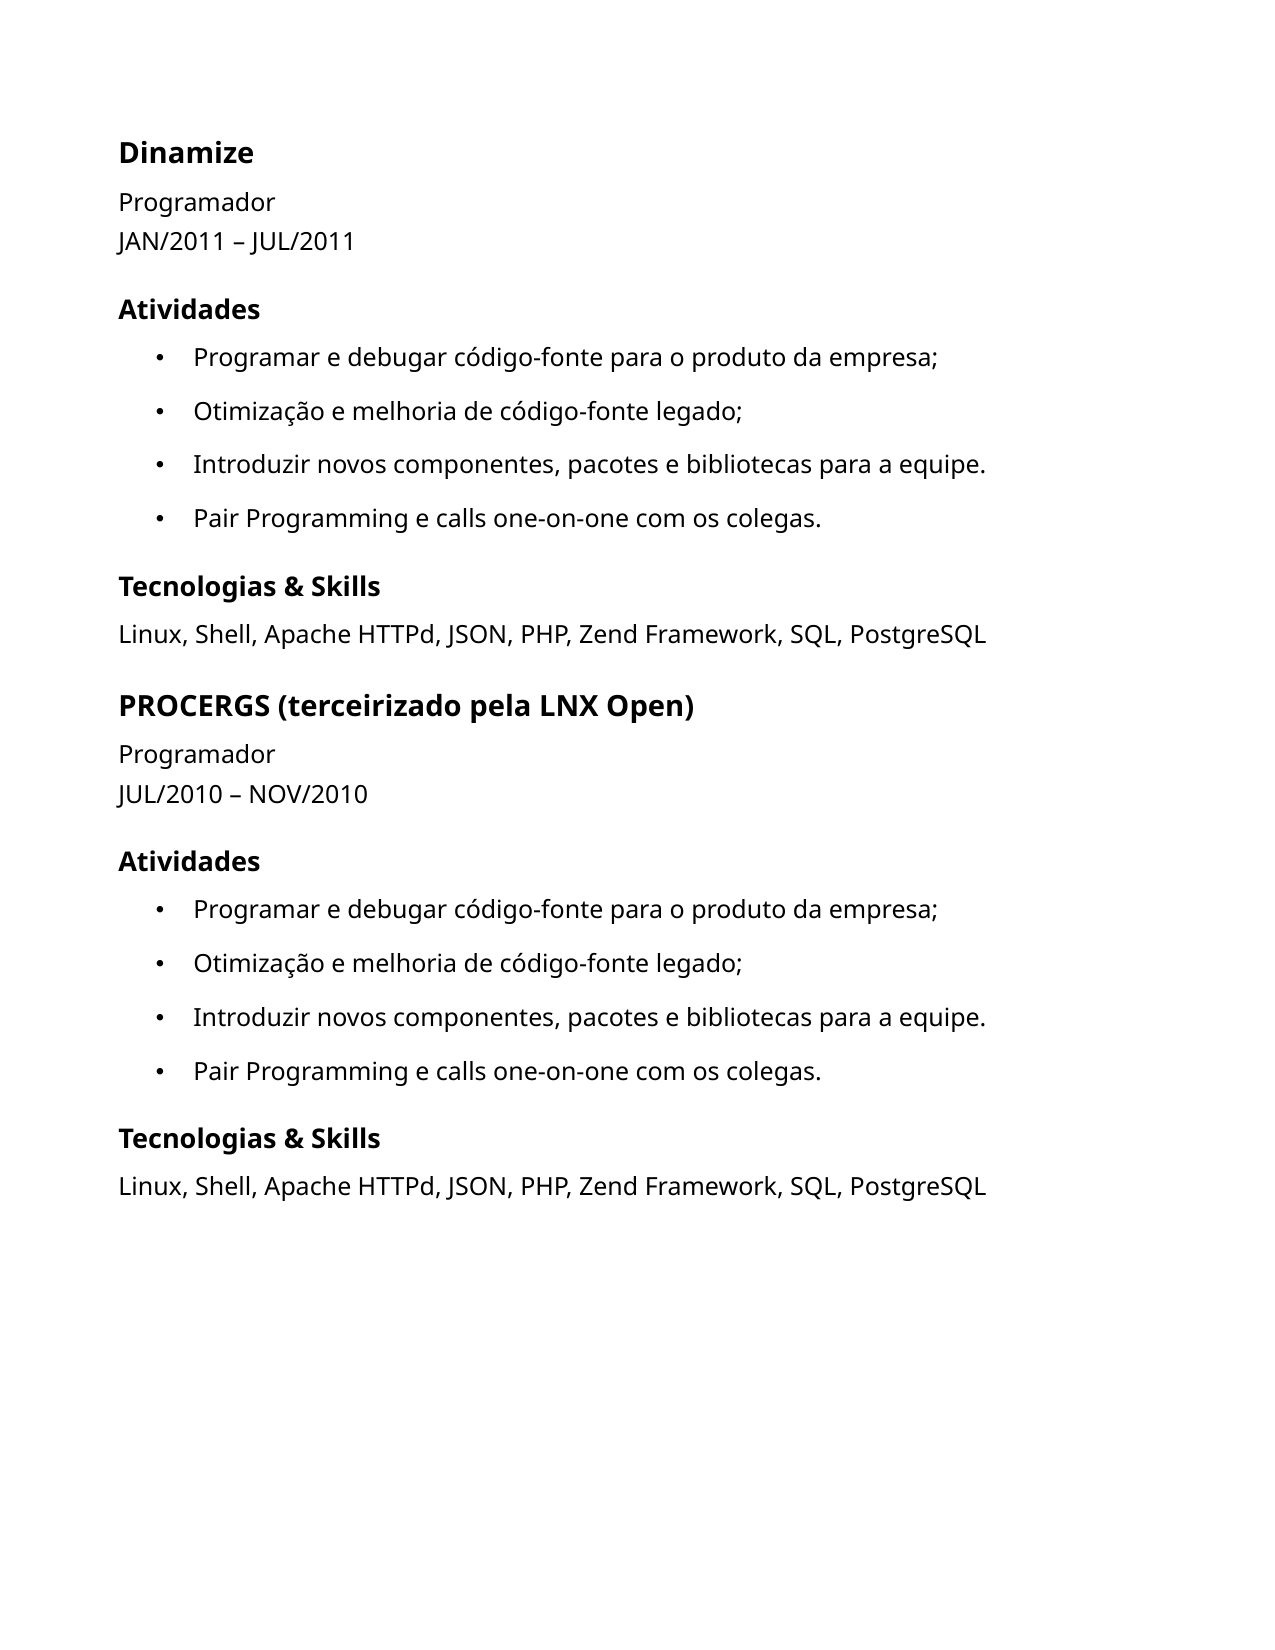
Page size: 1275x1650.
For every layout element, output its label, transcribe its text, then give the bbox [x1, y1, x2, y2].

text Programador JAN/2011 – JUL/2011 [118, 185, 1157, 258]
text Linux, Shell, Apache HTTPd, JSON, PHP, Zend Framework, SQL, PostgreSQL [118, 1169, 1157, 1203]
list Programar e debugar código-fonte para o produto da empresa; [156, 892, 1157, 926]
list Pair Programming e calls one-on-one com os colegas. [156, 501, 1157, 535]
subtitle Dinamize [118, 133, 1157, 172]
subtitle PROCERGS (terceirizado pela LNX Open) [118, 685, 1157, 724]
text Programador JUL/2010 – NOV/2010 [118, 737, 1157, 810]
subtitle Atividades [118, 842, 1157, 879]
subtitle Tecnologias & Skills [118, 567, 1157, 604]
list Introduzir novos componentes, pacotes e bibliotecas para a equipe. [156, 447, 1157, 481]
list Otimização e melhoria de código-fonte legado; [156, 946, 1157, 980]
text Linux, Shell, Apache HTTPd, JSON, PHP, Zend Framework, SQL, PostgreSQL [118, 617, 1157, 651]
list Otimização e melhoria de código-fonte legado; [156, 393, 1157, 427]
subtitle Tecnologias & Skills [118, 1119, 1157, 1156]
subtitle Atividades [118, 290, 1157, 327]
list Pair Programming e calls one-on-one com os colegas. [156, 1053, 1157, 1087]
list Introduzir novos componentes, pacotes e bibliotecas para a equipe. [156, 999, 1157, 1033]
list Programar e debugar código-fonte para o produto da empresa; [156, 340, 1157, 374]
